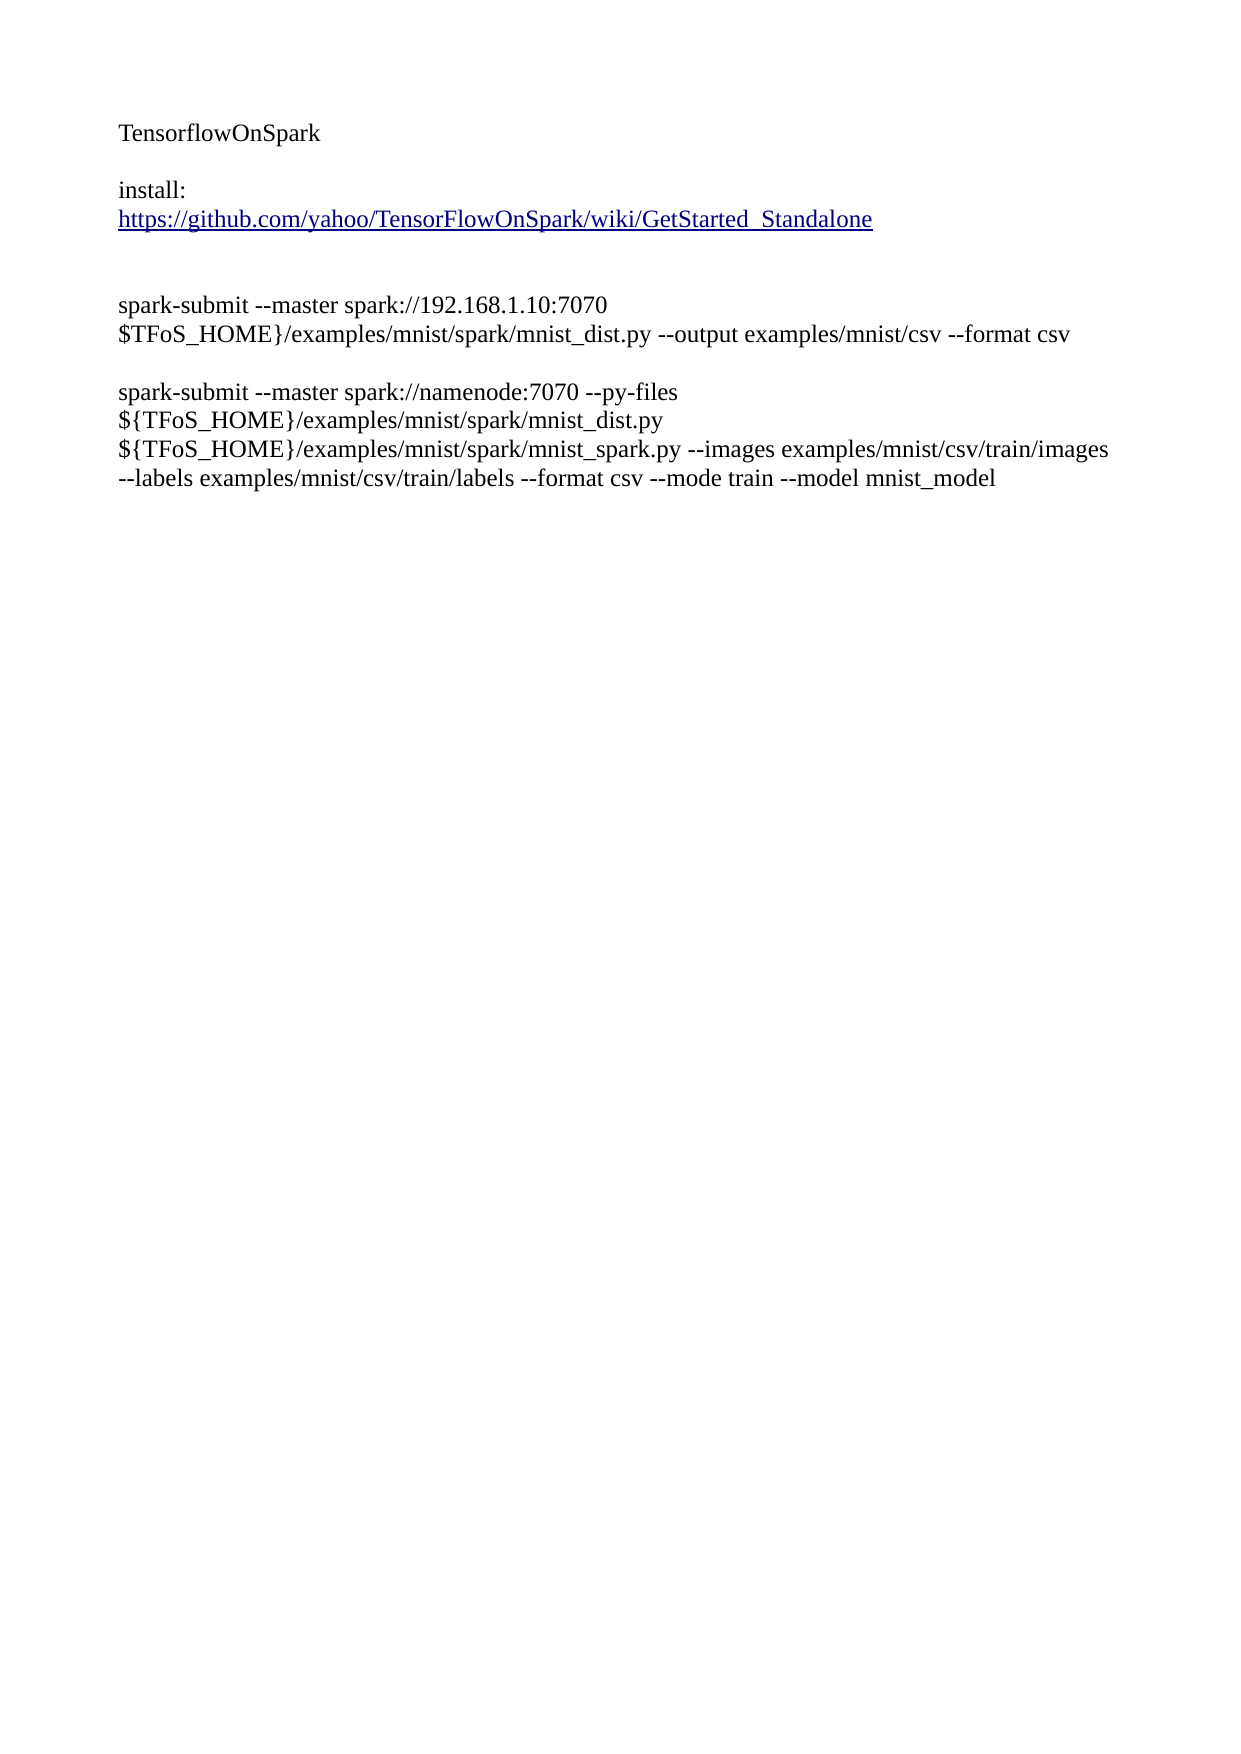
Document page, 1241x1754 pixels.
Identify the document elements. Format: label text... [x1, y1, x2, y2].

text spark-submit --master spark://192.168.1.10:7070 $TFoS_HOME}/examples/mnist/spark/mnist_dist.py --output examples/mnist/csv --format csv [118, 291, 1122, 348]
text install: [118, 176, 1122, 204]
text spark-submit --master spark://namenode:7070 --py-files ${TFoS_HOME}/examples/mnist/spark/mnist_dist.py ${TFoS_HOME}/examples/mnist/spark/mnist_spark.py --images examples/mnist/csv/train/images --labels examples/mnist/csv/train/labels --format csv --mode train --model mnist_model [118, 377, 1122, 492]
text https://github.com/yahoo/TensorFlowOnSpark/wiki/GetStarted_Standalone [118, 204, 1122, 233]
text TensorflowOnSpark [118, 118, 1122, 147]
